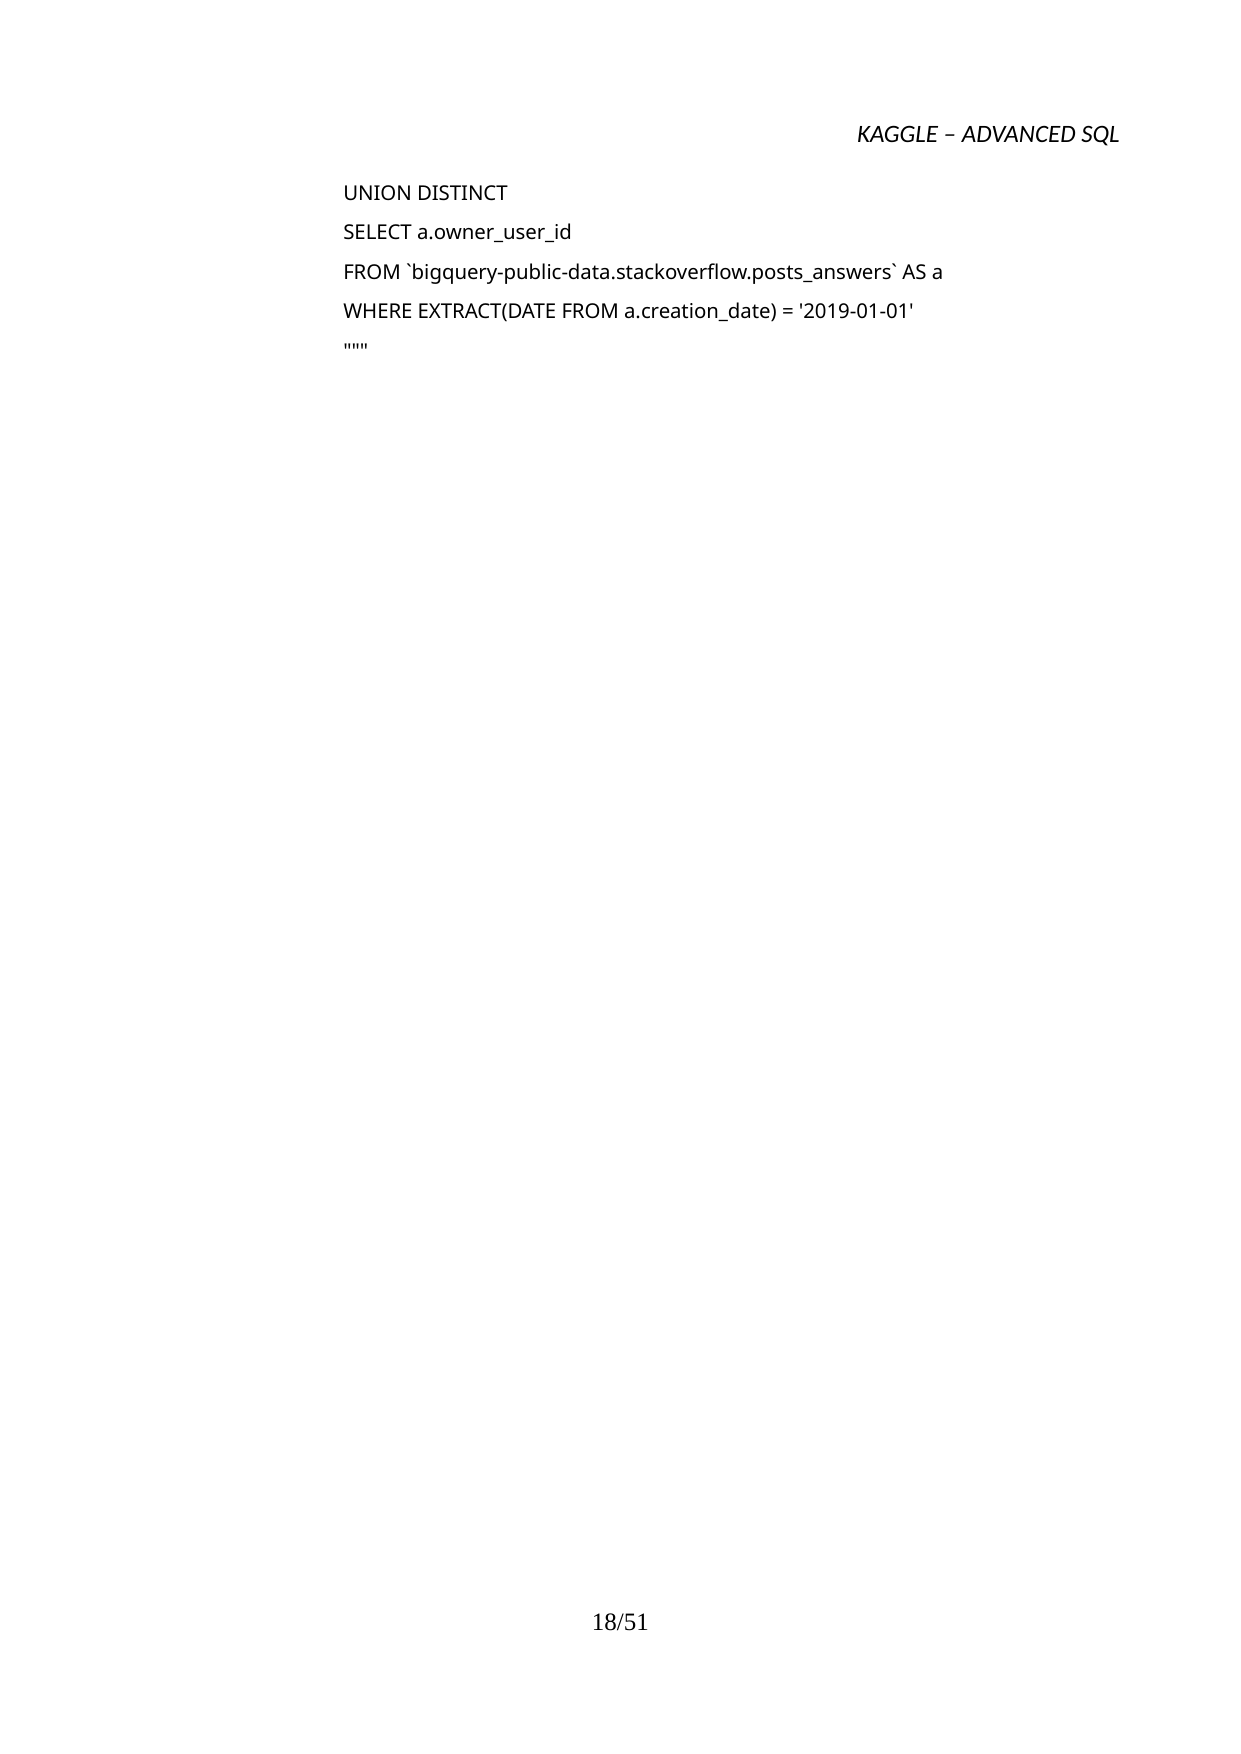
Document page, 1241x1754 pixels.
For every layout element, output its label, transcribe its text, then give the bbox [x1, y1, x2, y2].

text """ [118, 337, 1122, 365]
text UNION DISTINCT [118, 178, 1122, 206]
text SELECT a.owner_user_id [118, 218, 1122, 246]
text WHERE EXTRACT(DATE FROM a.creation_date) = '2019-01-01' [118, 297, 1122, 325]
text FROM `bigquery-public-data.stackoverflow.posts_answers` AS a [118, 257, 1122, 286]
